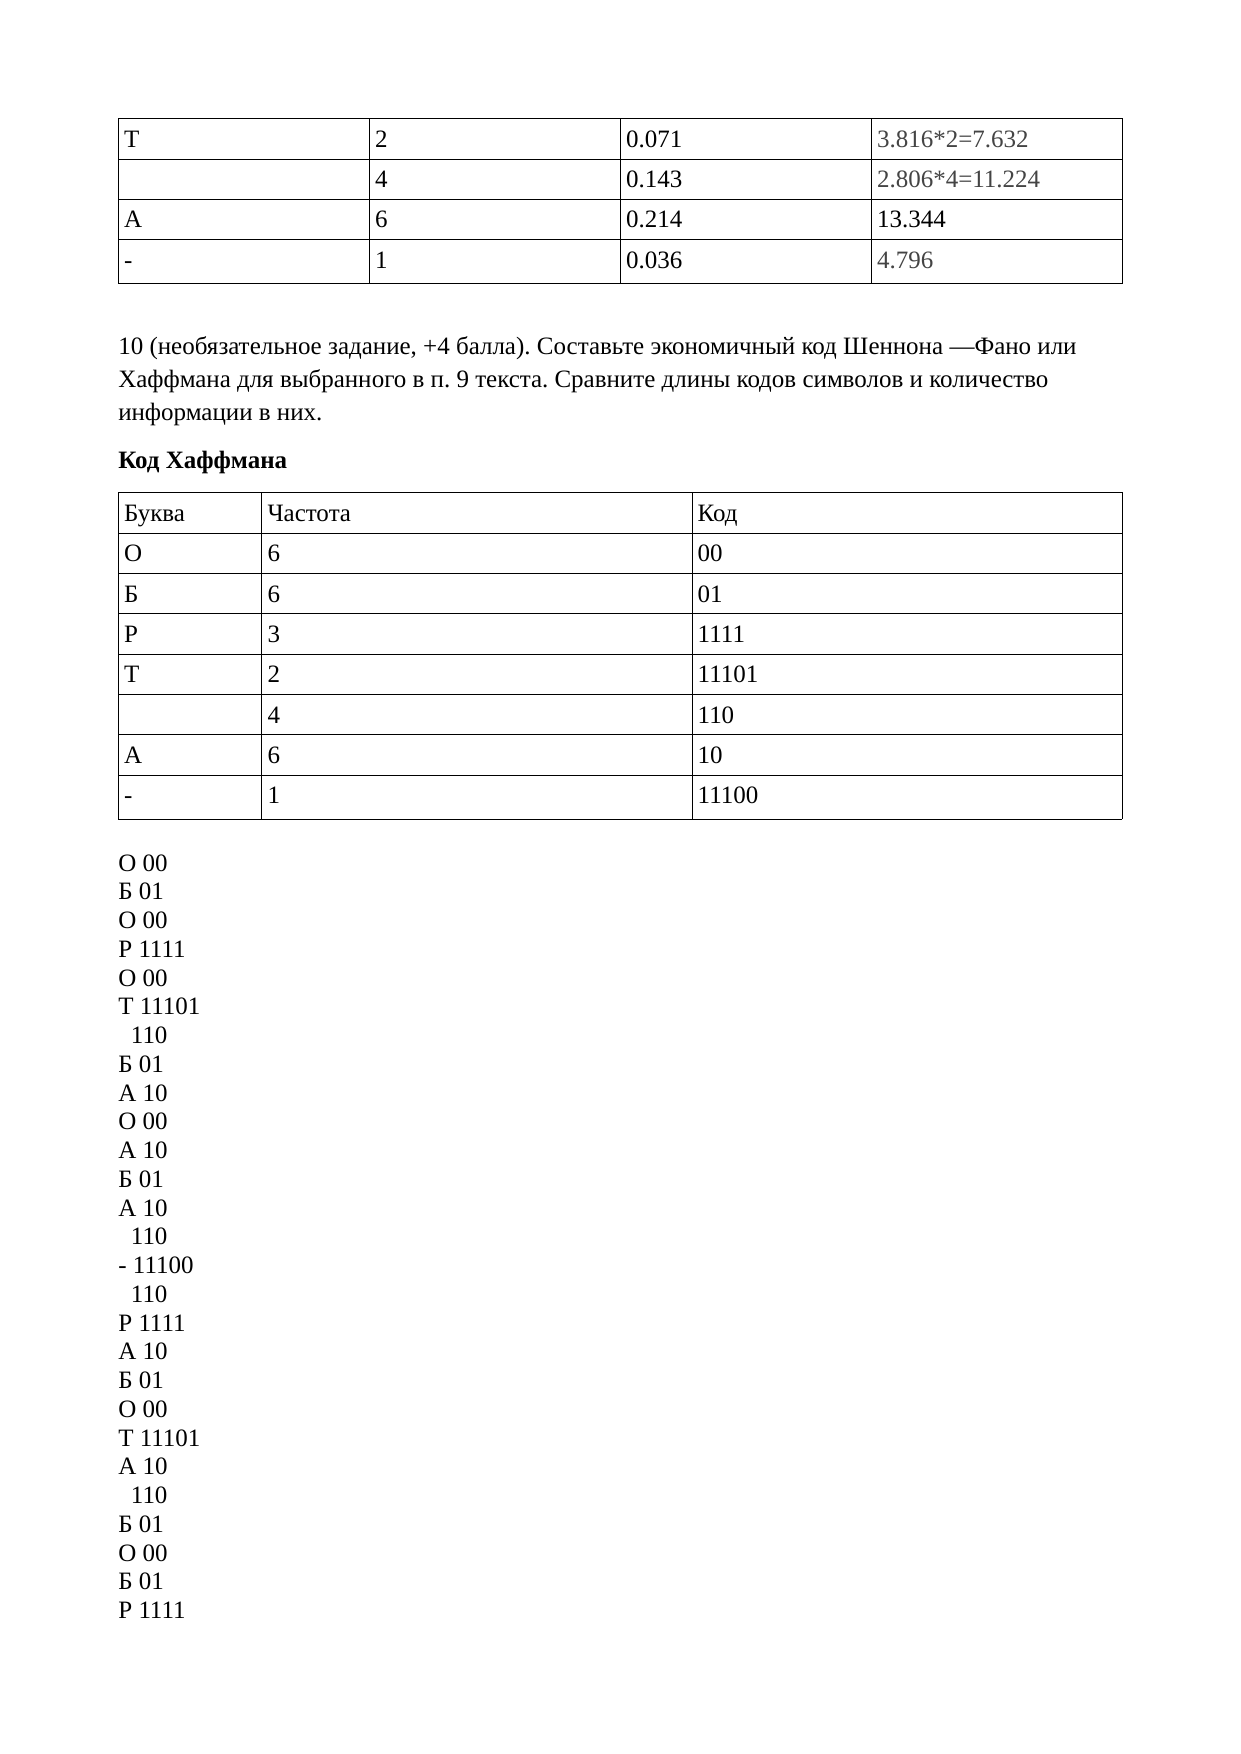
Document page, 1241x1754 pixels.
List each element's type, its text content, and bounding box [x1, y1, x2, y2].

table_cell 1 [370, 240, 620, 283]
table_cell Т [119, 655, 261, 694]
text Р 1111 [118, 934, 1122, 963]
text 110 [118, 1221, 1122, 1250]
table_cell - [119, 240, 369, 283]
table_cell 2.806*4=11.224 [872, 160, 1122, 199]
table_cell 6 [262, 574, 692, 613]
table_cell 1111 [693, 614, 1122, 653]
text А 10 [118, 1336, 1122, 1365]
table_cell 0.214 [621, 200, 871, 239]
table_cell 6 [262, 735, 692, 774]
table_cell 4 [370, 160, 620, 199]
table_cell 3.816*2=7.632 [872, 119, 1122, 158]
table_cell 11101 [693, 655, 1122, 694]
text Б 01 [118, 1164, 1122, 1193]
text А 10 [118, 1135, 1122, 1164]
text Р 1111 [118, 1595, 1122, 1624]
table_cell 4 [262, 695, 692, 734]
table_cell 00 [693, 534, 1122, 573]
table_cell [119, 160, 369, 199]
table_cell 0.143 [621, 160, 871, 199]
text А 10 [118, 1193, 1122, 1221]
text Т 11101 [118, 991, 1122, 1020]
table_cell 4.796 [872, 240, 1122, 283]
table_cell 3 [262, 614, 692, 653]
text А 10 [118, 1451, 1122, 1480]
table_cell 6 [262, 534, 692, 573]
text Т 11101 [118, 1423, 1122, 1451]
text О 00 [118, 905, 1122, 934]
table_cell 6 [370, 200, 620, 239]
text Р 1111 [118, 1308, 1122, 1336]
text 110 [118, 1480, 1122, 1509]
table_cell 10 [693, 735, 1122, 774]
text О 00 [118, 848, 1122, 876]
table_cell 11100 [693, 776, 1122, 819]
table_cell 2 [370, 119, 620, 158]
text О 00 [118, 1538, 1122, 1566]
table_cell А [119, 200, 369, 239]
text Б 01 [118, 1365, 1122, 1394]
table_cell [119, 695, 261, 734]
table_cell 0.036 [621, 240, 871, 283]
text О 00 [118, 963, 1122, 991]
text 110 [118, 1279, 1122, 1308]
table_cell 0.071 [621, 119, 871, 158]
text - 11100 [118, 1250, 1122, 1279]
table_header Буква [119, 493, 261, 533]
table_cell А [119, 735, 261, 774]
text Б 01 [118, 876, 1122, 905]
table_header Частота [262, 493, 692, 533]
table_cell 13.344 [872, 200, 1122, 239]
text Код Хаффмана [118, 445, 1122, 473]
table_cell Р [119, 614, 261, 653]
text Б 01 [118, 1509, 1122, 1538]
text О 00 [118, 1394, 1122, 1423]
table_cell Т [119, 119, 369, 158]
text О 00 [118, 1106, 1122, 1135]
text А 10 [118, 1078, 1122, 1106]
table_cell - [119, 776, 261, 819]
text 110 [118, 1020, 1122, 1049]
text 10 (необязательное задание, +4 балла). Составьте экономичный код Шеннона —Фано или Хаффмана для выбранного в п. 9 текста. Сравните длины кодов символов и количество информации в них. [118, 331, 1122, 426]
text Б 01 [118, 1049, 1122, 1078]
table_cell 2 [262, 655, 692, 694]
table_header Код [693, 493, 1122, 533]
table_cell 01 [693, 574, 1122, 613]
table_cell О [119, 534, 261, 573]
table_cell 110 [693, 695, 1122, 734]
table_cell 1 [262, 776, 692, 819]
text Б 01 [118, 1566, 1122, 1595]
table_cell Б [119, 574, 261, 613]
